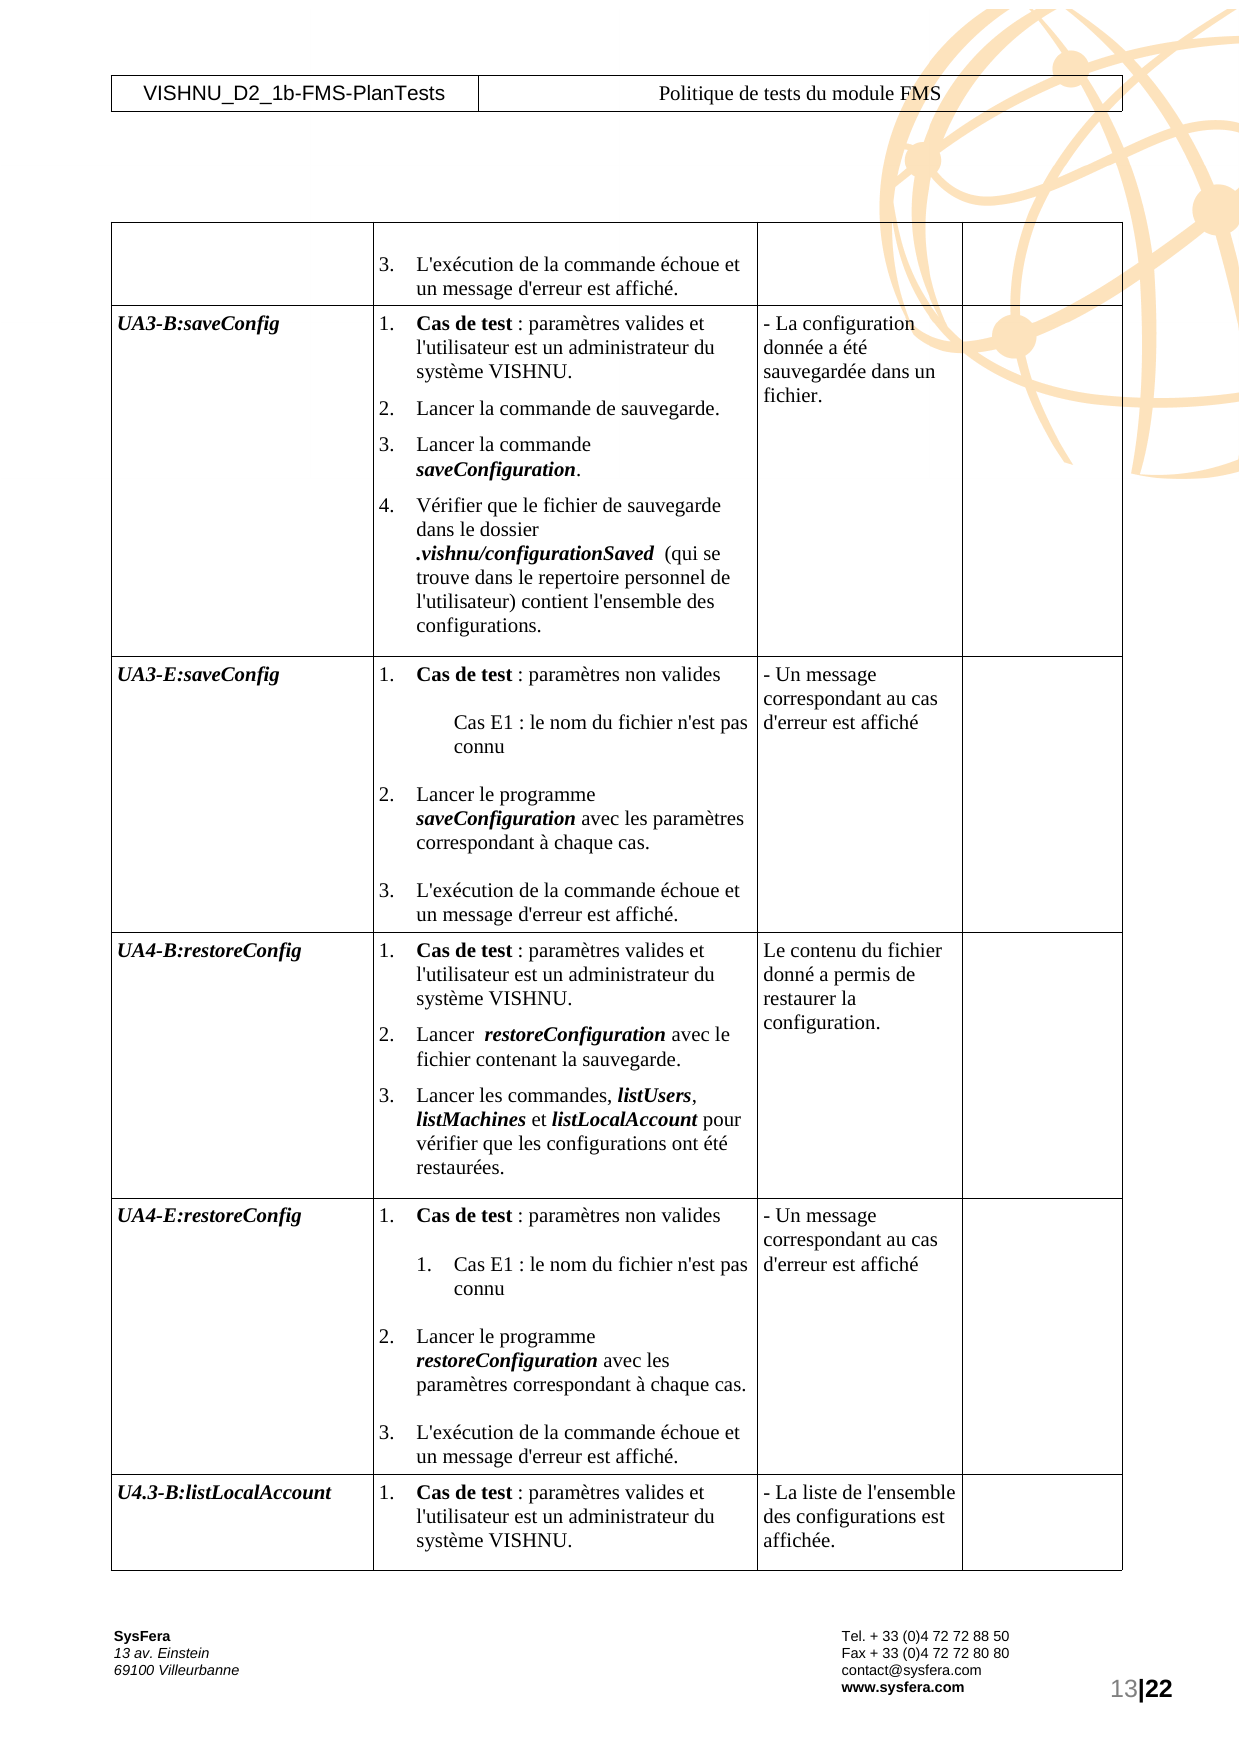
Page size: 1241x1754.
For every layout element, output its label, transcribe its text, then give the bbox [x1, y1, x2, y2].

table_cell [963, 933, 1122, 1197]
table_cell Cas de test : paramètres valides et l'utilisateur est un administrateur du système VISHNU. Lancer la commande de sauvegarde. Lancer la commande saveConfiguration. Vérifier que le fichier de sauvegarde dans le dossier .vishnu/configurationSaved (qui se trouve dans le repertoire personnel de l'utilisateur) contient l'ensemble des configurations. [374, 481, 757, 656]
picture [963, 306, 1122, 479]
picture [374, 306, 757, 479]
table_cell [963, 657, 1122, 932]
picture [1, 9, 1239, 479]
table_cell U4.3-B:listLocalAccount [112, 1475, 373, 1570]
table_cell - Un message correspondant au cas d'erreur est affiché [758, 1199, 962, 1474]
table_cell - La liste de l'ensemble des configurations est affichée. [758, 1475, 962, 1570]
picture [112, 306, 373, 479]
table_cell Cas de test : paramètres valides et l'utilisateur est un administrateur du système VISHNU. Lancer restoreConfiguration avec le fichier contenant la sauvegarde. Lancer les commandes, listUsers, listMachines et listLocalAccount pour vérifier que les configurations ont été restaurées. [374, 933, 757, 1197]
table_cell UA3-E:saveConfig [112, 657, 373, 932]
picture [374, 223, 757, 305]
table_cell [963, 1199, 1122, 1474]
picture [963, 223, 1122, 305]
table_cell Cas de test : paramètres non valides Cas E1 : le nom du fichier n'est pas connu Lancer le programme restoreConfiguration avec les paramètres correspondant à chaque cas. L'exécution de la commande échoue et un message d'erreur est affiché. [374, 1199, 757, 1474]
table_cell UA4-E:restoreConfig [112, 1199, 373, 1474]
table_cell [963, 1475, 1122, 1570]
table_cell Cas de test : paramètres valides et l'utilisateur est un administrateur du système VISHNU. Lancer la commande sans paramètre Inspecter la base de données pour vérifier que le nombre d'utilisateurs retourné par la commande listLocalAccount est égal au nombre de configurations dans la base de données, que chaque configuration est bien enregistrée dans la base de données. [374, 1475, 757, 1570]
picture [758, 306, 962, 479]
table_cell Le contenu du fichier donné a permis de restaurer la configuration. [758, 933, 962, 1197]
table_cell [963, 481, 1122, 656]
table_cell - La configuration donnée a été sauvegardée dans un fichier. [758, 481, 962, 656]
table_cell Cas de test : paramètres non valides Cas E1 : le nom du fichier n'est pas connu Lancer le programme saveConfiguration avec les paramètres correspondant à chaque cas. L'exécution de la commande échoue et un message d'erreur est affiché. [374, 657, 757, 932]
table_cell - Un message correspondant au cas d'erreur est affiché [758, 657, 962, 932]
table_cell UA3-B:saveConfig [112, 481, 373, 656]
picture [758, 223, 962, 305]
table_cell UA4-B:restoreConfig [112, 933, 373, 1197]
picture [112, 223, 373, 305]
